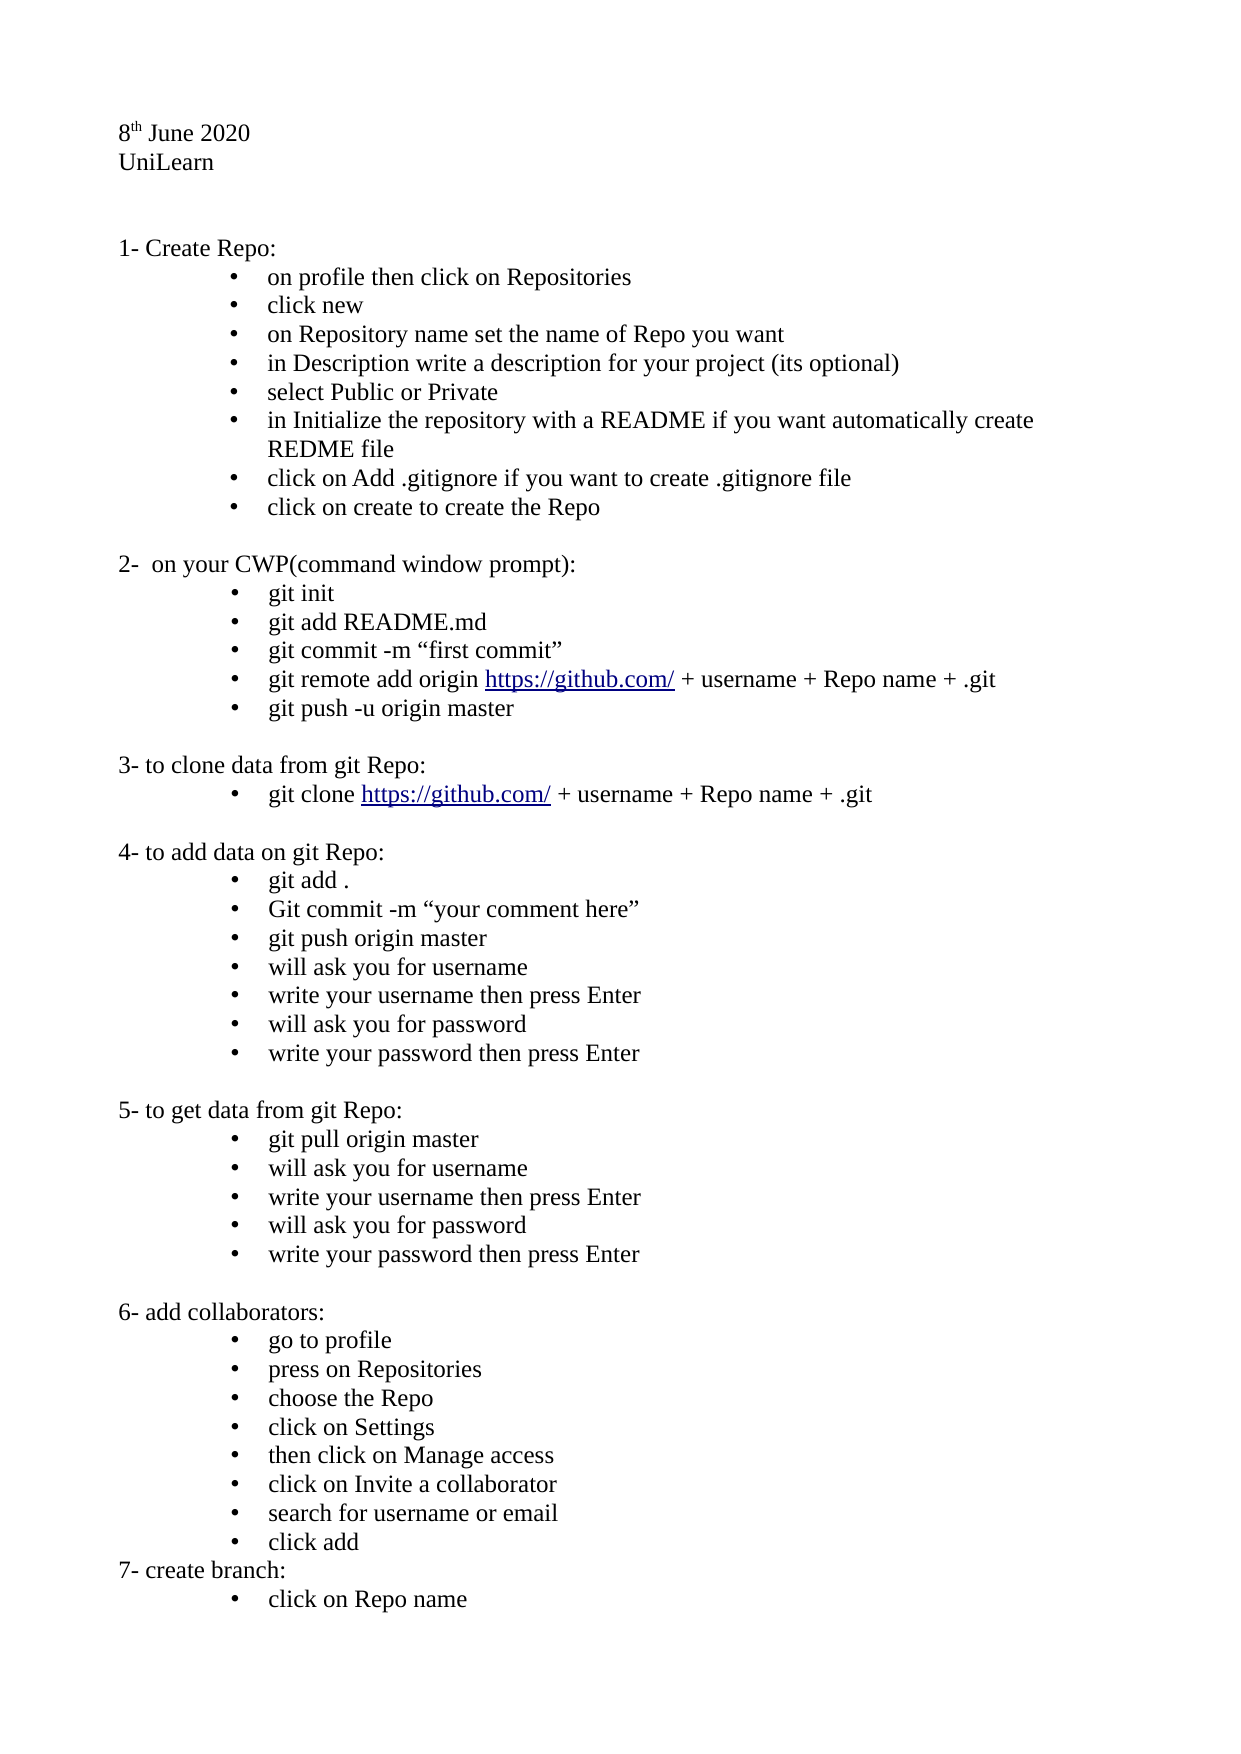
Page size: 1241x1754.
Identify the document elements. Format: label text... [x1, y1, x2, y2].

list git commit -m “first commit” [231, 636, 1122, 664]
list will ask you for password [231, 1009, 1122, 1038]
text 2- on your CWP(command window prompt): [118, 549, 1122, 578]
list click on create to create the Repo [229, 492, 1122, 521]
list will ask you for username [231, 952, 1122, 981]
list select Public or Private [229, 377, 1122, 406]
list write your password then press Enter [231, 1038, 1122, 1067]
text 1- Create Repo: [118, 233, 1122, 262]
list on profile then click on Repositories [229, 262, 1122, 291]
list write your username then press Enter [231, 1182, 1122, 1211]
list write your username then press Enter [231, 981, 1122, 1009]
text 4- to add data on git Repo: [118, 837, 1122, 866]
list git push -u origin master [231, 693, 1122, 722]
text 3- to clone data from git Repo: [118, 751, 1122, 779]
list Git commit -m “your comment here” [231, 894, 1122, 923]
list click on Invite a collaborator [231, 1469, 1122, 1498]
text 5- to get data from git Repo: [118, 1096, 1122, 1124]
list git clone https://github.com/ + username + Repo name + .git [231, 779, 1122, 808]
list on Repository name set the name of Repo you want [229, 319, 1122, 348]
list click on Repo name [231, 1584, 1122, 1613]
list choose the Repo [231, 1383, 1122, 1412]
text 8th June 2020 [118, 118, 1122, 147]
list will ask you for password [231, 1211, 1122, 1239]
list press on Repositories [231, 1354, 1122, 1383]
text 7- create branch: [118, 1556, 1122, 1584]
list click on Settings [231, 1412, 1122, 1441]
list git init [231, 578, 1122, 607]
list git pull origin master [231, 1124, 1122, 1153]
list git add README.md [231, 607, 1122, 636]
list search for username or email [231, 1498, 1122, 1527]
text UniLearn [118, 147, 1122, 176]
list write your password then press Enter [231, 1239, 1122, 1268]
list in Initialize the repository with a README if you want automatically create REDME file [229, 406, 1122, 463]
list click add [231, 1527, 1122, 1556]
list then click on Manage access [231, 1441, 1122, 1469]
list click on Add .gitignore if you want to create .gitignore file [229, 463, 1122, 492]
list will ask you for username [231, 1153, 1122, 1182]
list git remote add origin https://github.com/ + username + Repo name + .git [231, 664, 1122, 693]
list git add . [231, 866, 1122, 894]
list click new [229, 291, 1122, 319]
list in Description write a description for your project (its optional) [229, 348, 1122, 377]
list go to profile [231, 1326, 1122, 1354]
list git push origin master [231, 923, 1122, 952]
text 6- add collaborators: [118, 1297, 1122, 1326]
